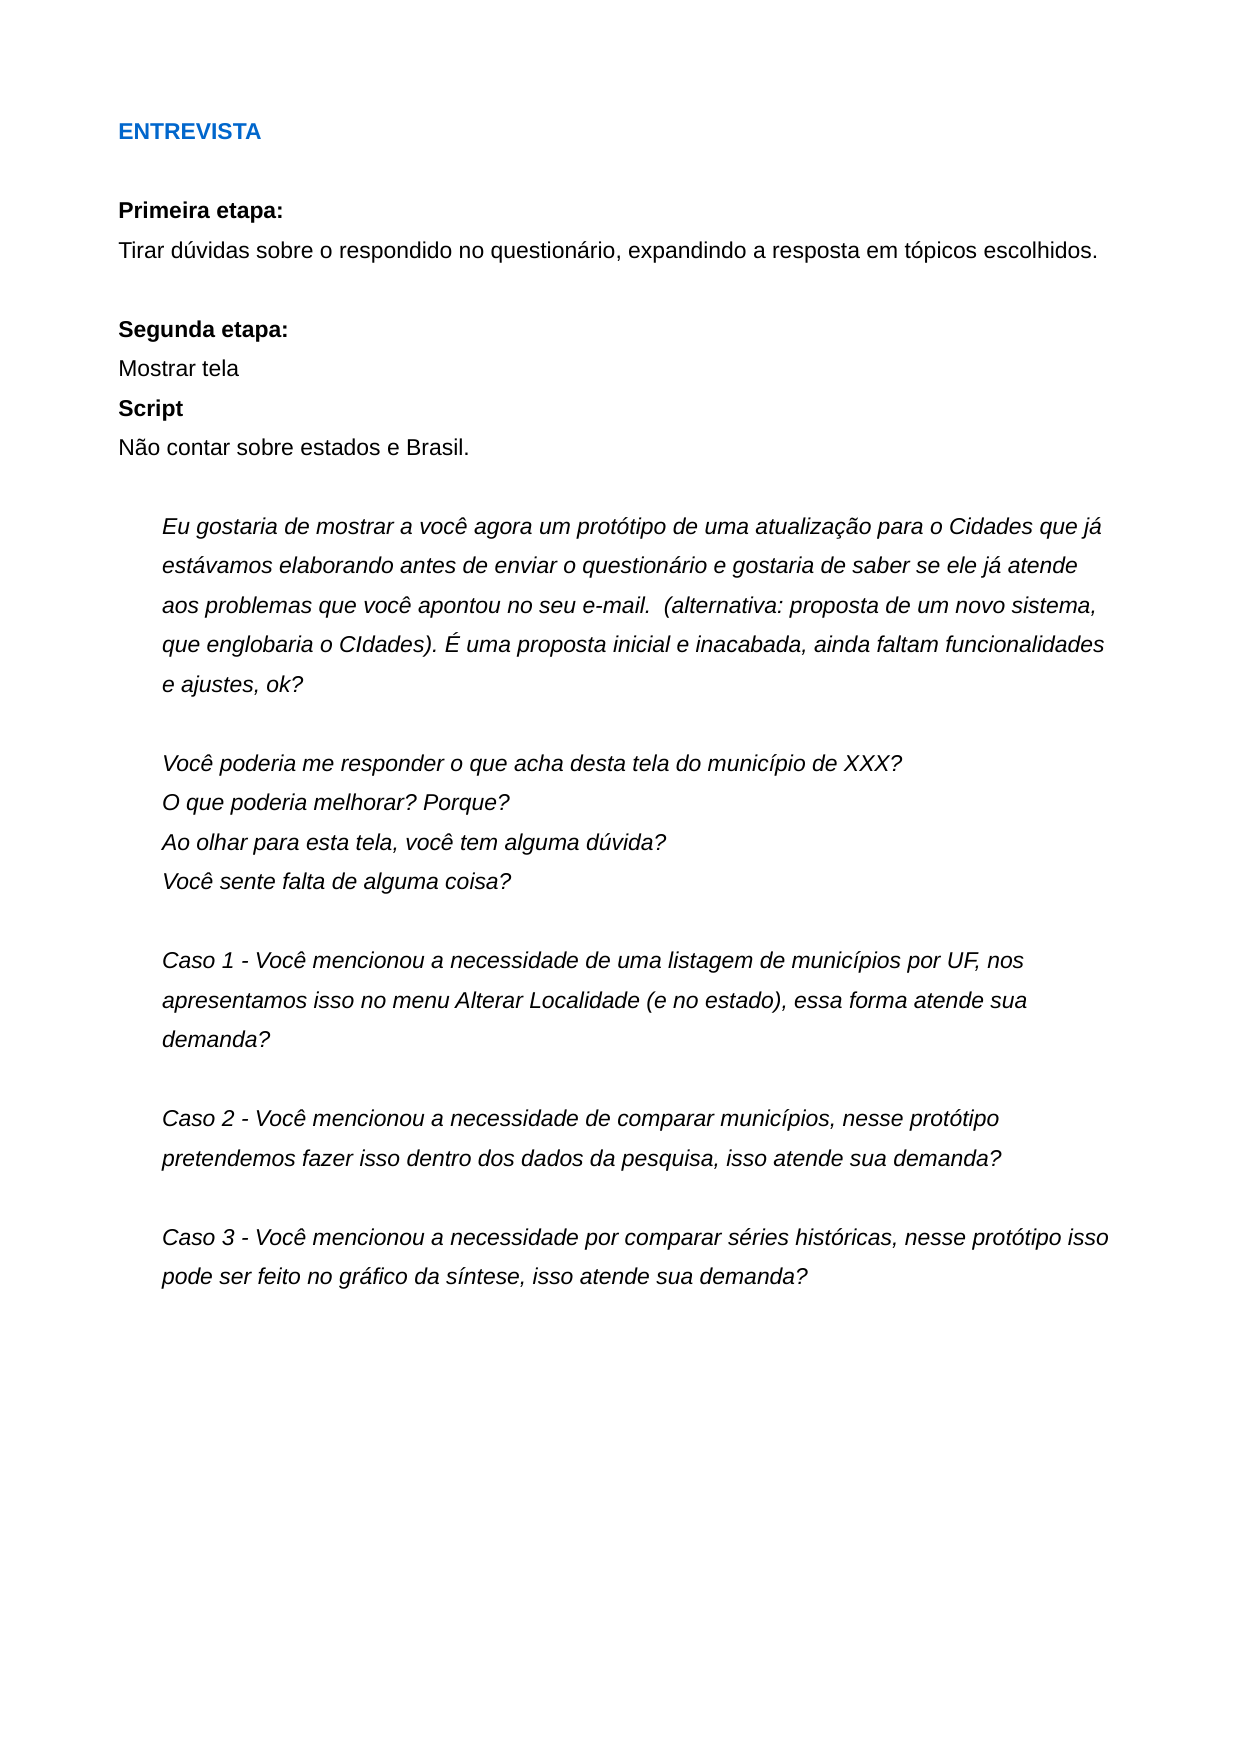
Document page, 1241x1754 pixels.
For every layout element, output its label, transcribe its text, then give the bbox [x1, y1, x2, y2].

text Eu gostaria de mostrar a você agora um protótipo de uma atualização para o Cidades que já estávamos elaborando antes de enviar o questionário e gostaria de saber se ele já atende aos problemas que você apontou no seu e-mail. (alternativa: proposta de um novo sistema, que englobaria o CIdades). É uma proposta inicial e inacabada, ainda faltam funcionalidades e ajustes, ok? [162, 513, 1122, 697]
text Tirar dúvidas sobre o respondido no questionário, expandindo a resposta em tópicos escolhidos. [118, 237, 1122, 263]
text O que poderia melhorar? Porque? [162, 789, 1122, 816]
text Mostrar tela [118, 355, 1122, 381]
text Não contar sobre estados e Brasil. [118, 434, 1122, 460]
text Segunda etapa: [118, 316, 1122, 342]
text Ao olhar para esta tela, você tem alguma dúvida? [162, 829, 1122, 855]
text Você sente falta de alguma coisa? [162, 868, 1122, 894]
text Primeira etapa: [118, 197, 1122, 223]
text Caso 2 - Você mencionou a necessidade de comparar municípios, nesse protótipo pretendemos fazer isso dentro dos dados da pesquisa, isso atende sua demanda? [162, 1105, 1122, 1171]
text Caso 3 - Você mencionou a necessidade por comparar séries históricas, nesse protótipo isso pode ser feito no gráfico da síntese, isso atende sua demanda? [162, 1223, 1122, 1289]
text Caso 1 - Você mencionou a necessidade de uma listagem de municípios por UF, nos apresentamos isso no menu Alterar Localidade (e no estado), essa forma atende sua demanda? [162, 947, 1122, 1052]
text Script [118, 394, 1122, 421]
text ENTREVISTA [118, 118, 1122, 144]
text Você poderia me responder o que acha desta tela do município de XXX? [162, 750, 1122, 776]
